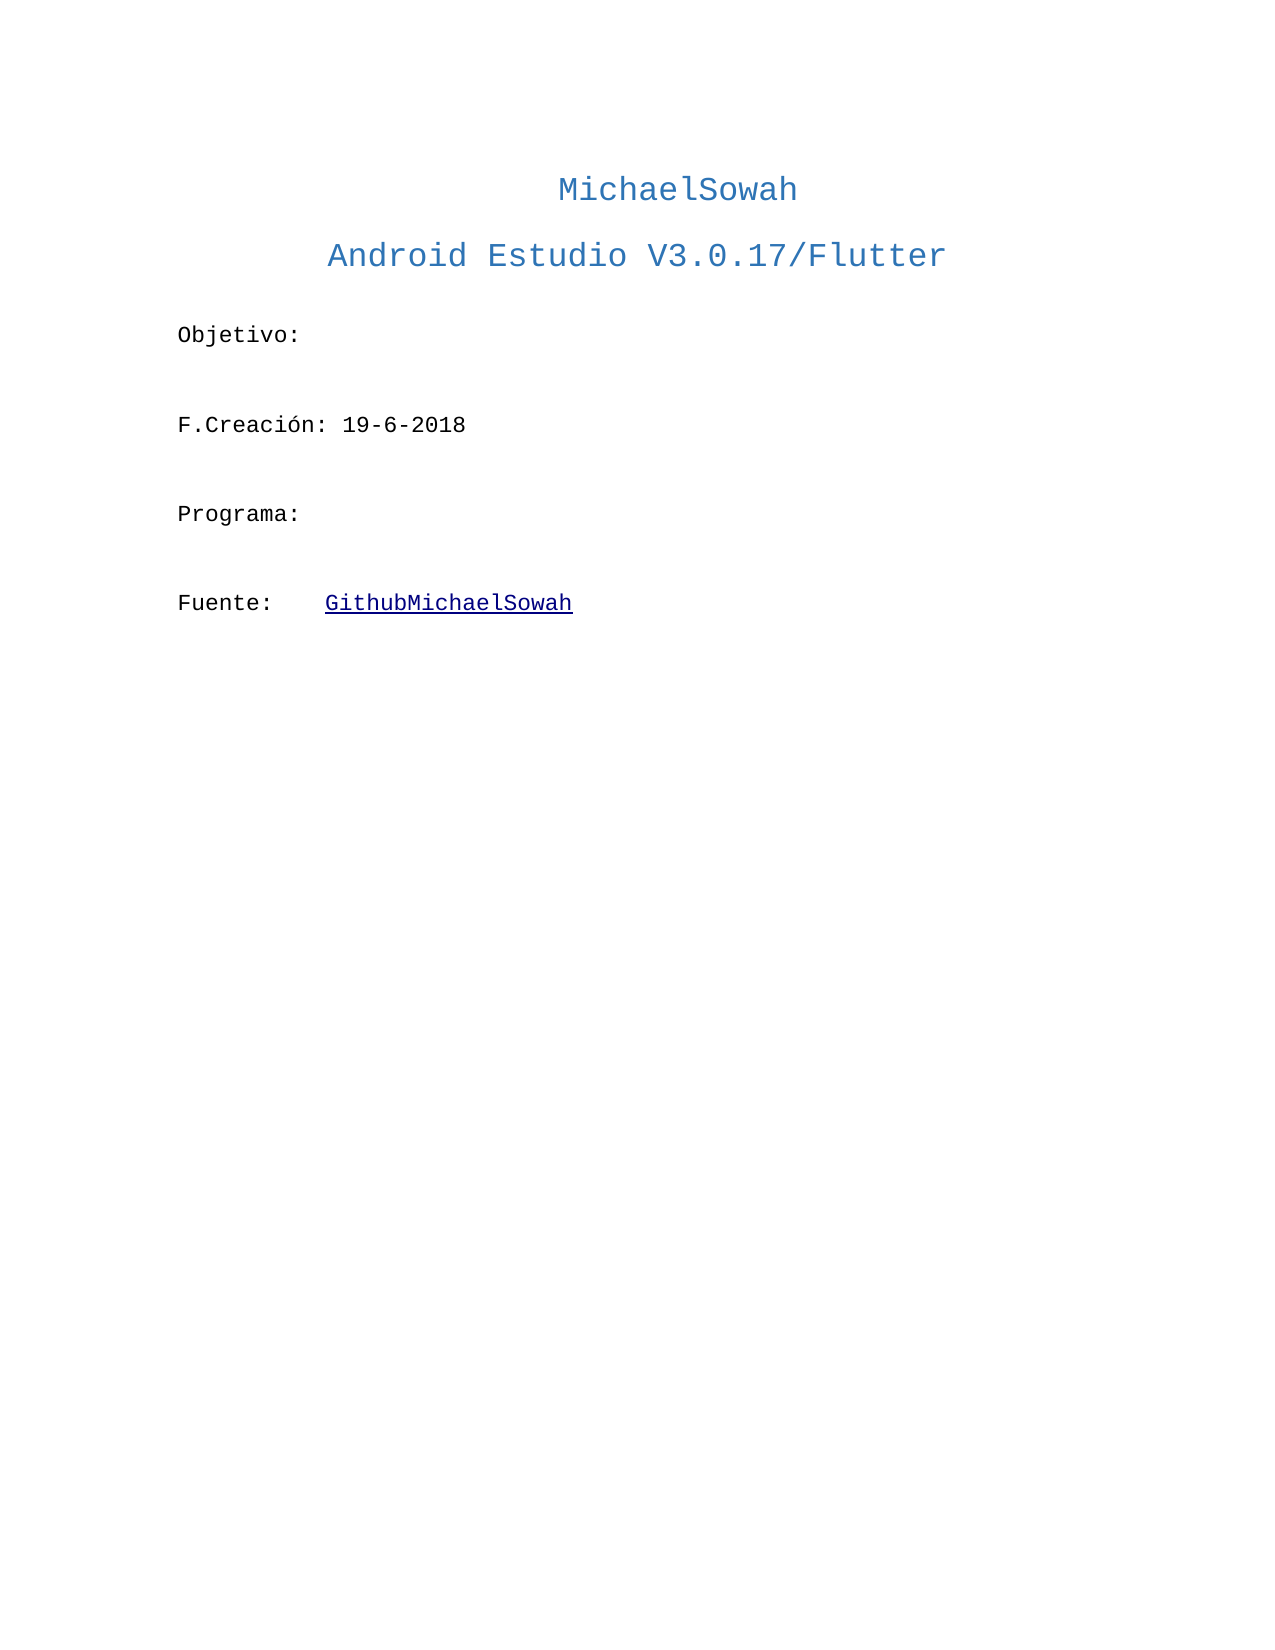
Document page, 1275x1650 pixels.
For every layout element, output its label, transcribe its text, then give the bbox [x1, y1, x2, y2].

text F.Creación: 19-6-2018 [177, 413, 1098, 439]
text Objetivo: [177, 324, 1098, 350]
subtitle MichaelSowah [177, 173, 1098, 210]
text Fuente: GithubMichaelSowah [177, 591, 1098, 617]
text Programa: [177, 502, 1098, 528]
subtitle Android Estudio V3.0.17/Flutter [177, 238, 1098, 276]
